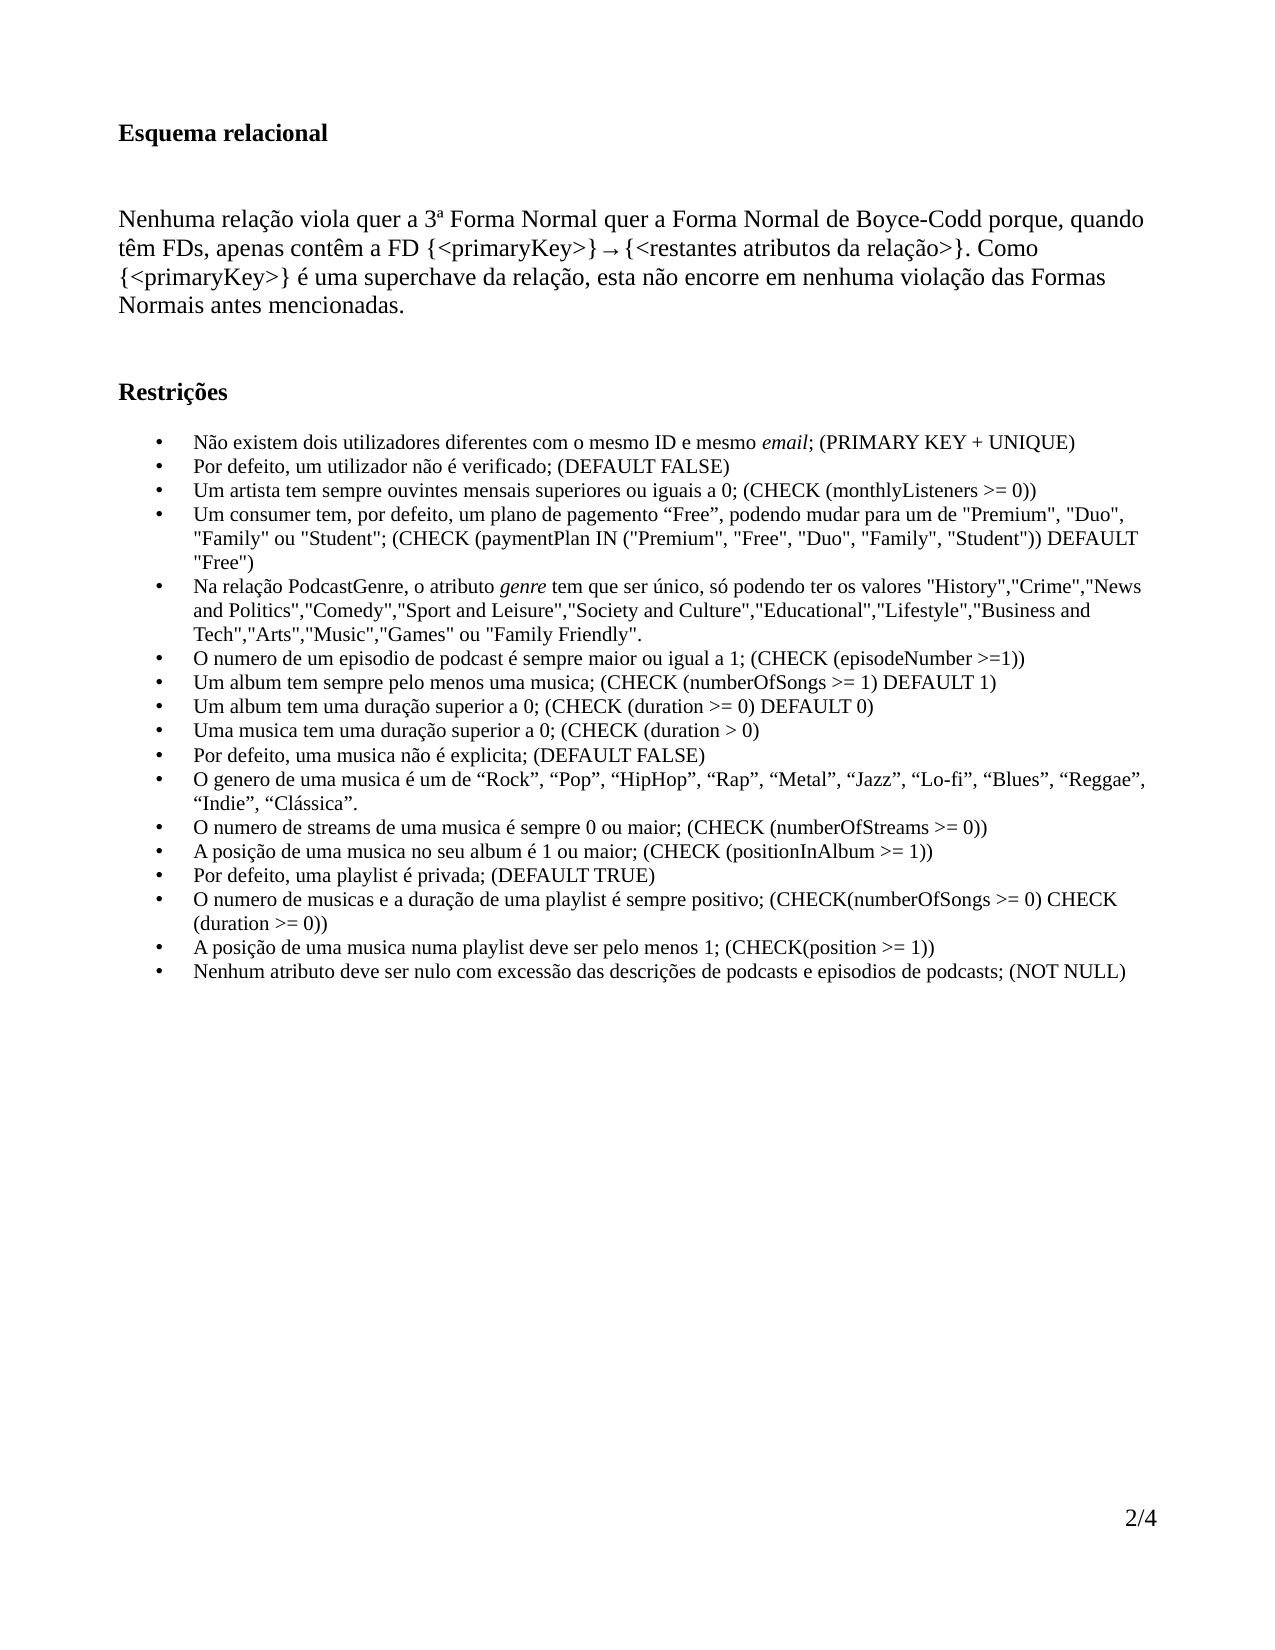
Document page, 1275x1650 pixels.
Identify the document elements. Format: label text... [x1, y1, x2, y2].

text Restrições [118, 377, 1157, 406]
list O numero de streams de uma musica é sempre 0 ou maior; (CHECK (numberOfStreams >= 0)) [156, 815, 1157, 839]
list Um consumer tem, por defeito, um plano de pagemento “Free”, podendo mudar para um de "Premium", "Duo", "Family" ou "Student"; (CHECK (paymentPlan IN ("Premium", "Free", "Duo", "Family", "Student")) DEFAULT "Free") [156, 502, 1157, 574]
list Não existem dois utilizadores diferentes com o mesmo ID e mesmo email; (PRIMARY KEY + UNIQUE) [156, 430, 1157, 454]
list Um album tem uma duração superior a 0; (CHECK (duration >= 0) DEFAULT 0) [156, 694, 1157, 718]
text Esquema relacional [118, 118, 1157, 147]
text Nenhuma relação viola quer a 3ª Forma Normal quer a Forma Normal de Boyce-Codd porque, quando têm FDs, apenas contêm a FD {<primaryKey>}→{<restantes atributos da relação>}. Como {<primaryKey>} é uma superchave da relação, esta não encorre em nenhuma violação das Formas Normais antes mencionadas. [118, 204, 1157, 319]
list O genero de uma musica é um de “Rock”, “Pop”, “HipHop”, “Rap”, “Metal”, “Jazz”, “Lo-fi”, “Blues”, “Reggae”, “Indie”, “Clássica”. [156, 767, 1157, 815]
list Na relação PodcastGenre, o atributo genre tem que ser único, só podendo ter os valores "History","Crime","News and Politics","Comedy","Sport and Leisure","Society and Culture","Educational","Lifestyle","Business and Tech","Arts","Music","Games" ou "Family Friendly". [156, 574, 1157, 646]
list Nenhum atributo deve ser nulo com excessão das descrições de podcasts e episodios de podcasts; (NOT NULL) [156, 959, 1157, 983]
list A posição de uma musica numa playlist deve ser pelo menos 1; (CHECK(position >= 1)) [156, 935, 1157, 959]
list O numero de musicas e a duração de uma playlist é sempre positivo; (CHECK(numberOfSongs >= 0) CHECK (duration >= 0)) [156, 887, 1157, 935]
list Uma musica tem uma duração superior a 0; (CHECK (duration > 0) [156, 718, 1157, 742]
list Um artista tem sempre ouvintes mensais superiores ou iguais a 0; (CHECK (monthlyListeners >= 0)) [156, 478, 1157, 502]
list Um album tem sempre pelo menos uma musica; (CHECK (numberOfSongs >= 1) DEFAULT 1) [156, 670, 1157, 694]
list A posição de uma musica no seu album é 1 ou maior; (CHECK (positionInAlbum >= 1)) [156, 839, 1157, 863]
list Por defeito, uma playlist é privada; (DEFAULT TRUE) [156, 863, 1157, 887]
list Por defeito, um utilizador não é verificado; (DEFAULT FALSE) [156, 454, 1157, 478]
list O numero de um episodio de podcast é sempre maior ou igual a 1; (CHECK (episodeNumber >=1)) [156, 646, 1157, 670]
list Por defeito, uma musica não é explicita; (DEFAULT FALSE) [156, 742, 1157, 767]
